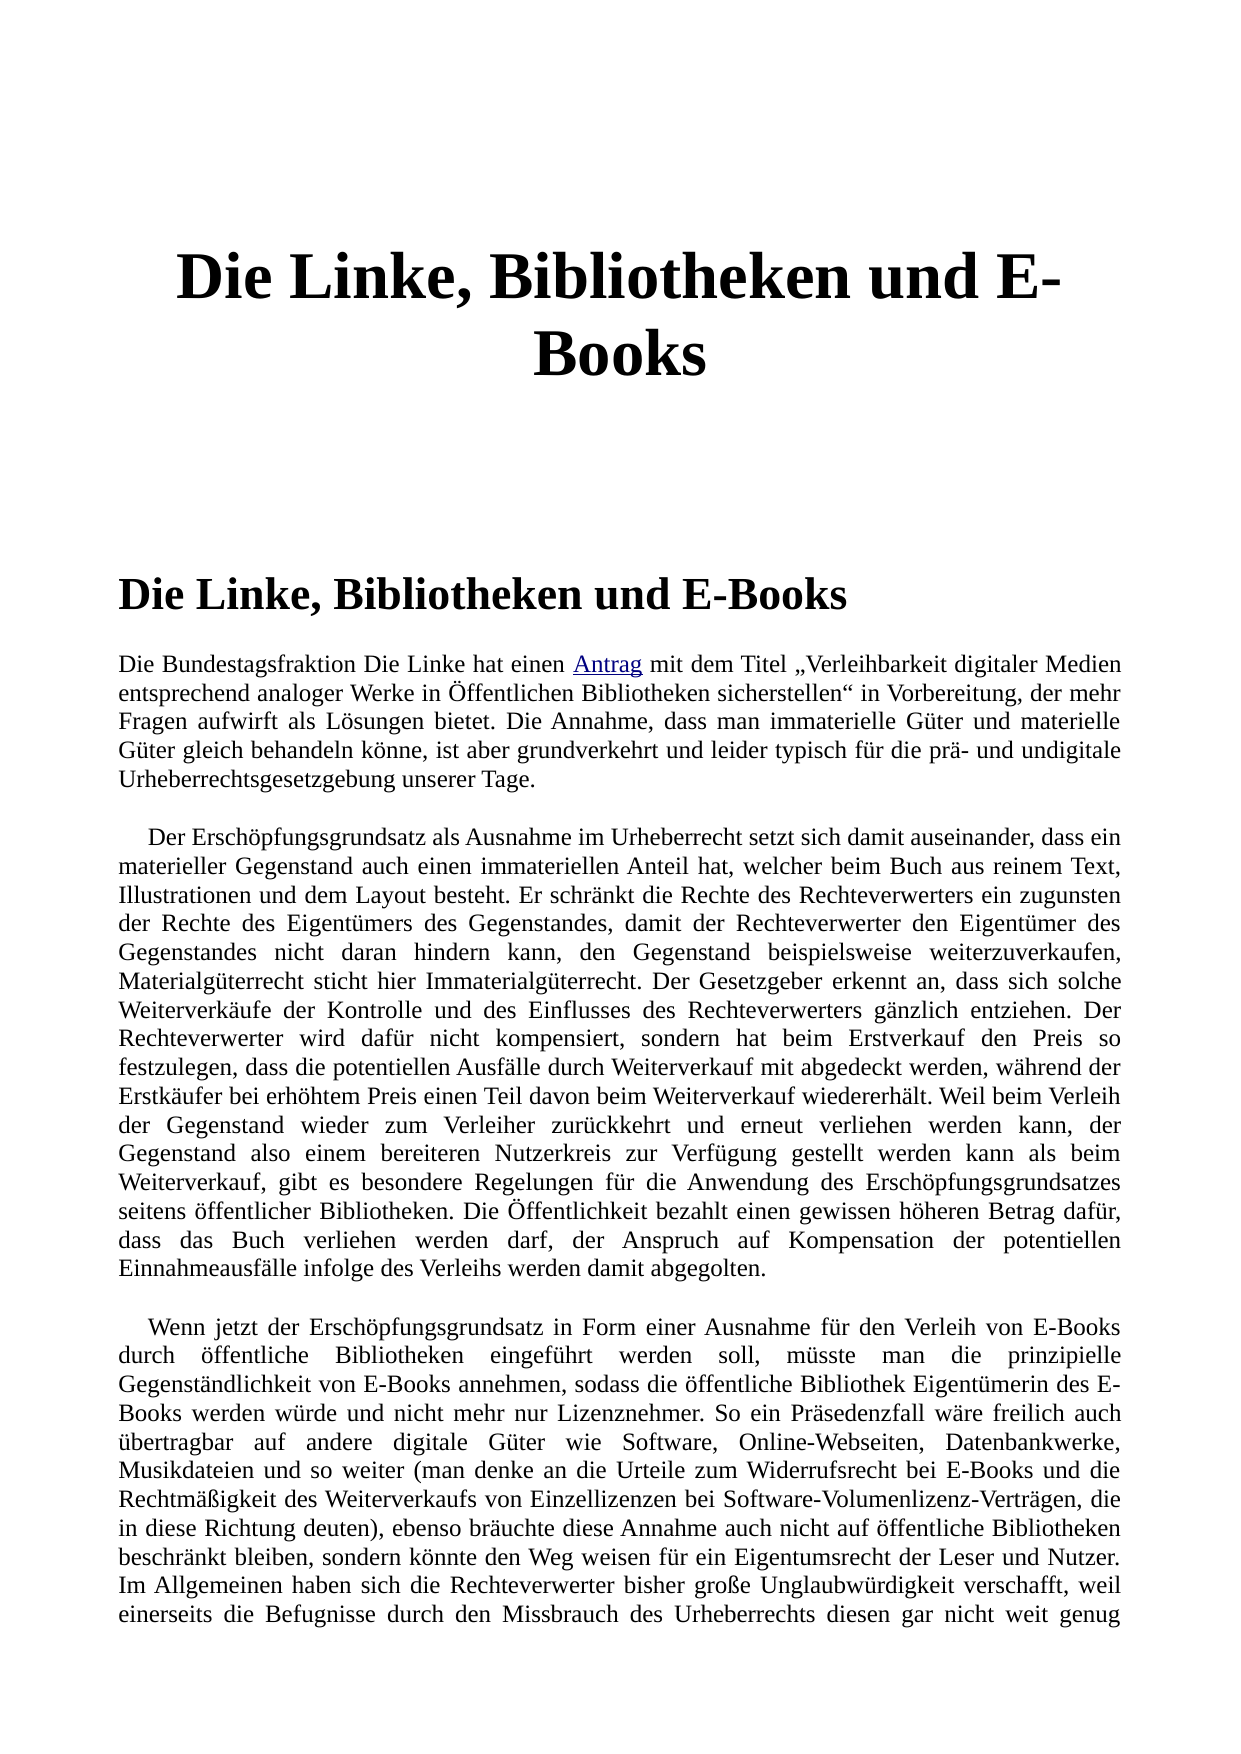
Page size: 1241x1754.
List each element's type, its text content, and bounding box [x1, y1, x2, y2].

text Der Erschöpfungsgrundsatz als Ausnahme im Urheberrecht setzt sich damit auseinander, dass ein materieller Gegenstand auch einen immateriellen Anteil hat, welcher beim Buch aus reinem Text, Illustrationen und dem Layout besteht. Er schränkt die Rechte des Rechteverwerters ein zugunsten der Rechte des Eigentümers des Gegenstandes, damit der Rechteverwerter den Eigentümer des Gegenstandes nicht daran hindern kann, den Gegenstand beispielsweise weiterzuverkaufen, Materialgüterrecht sticht hier Immaterialgüterrecht. Der Gesetzgeber erkennt an, dass sich solche Weiterverkäufe der Kontrolle und des Einflusses des Rechteverwerters gänzlich entziehen. Der Rechteverwerter wird dafür nicht kompensiert, sondern hat beim Erstverkauf den Preis so festzulegen, dass die potentiellen Ausfälle durch Weiterverkauf mit abgedeckt werden, während der Erstkäufer bei erhöhtem Preis einen Teil davon beim Weiterverkauf wiedererhält. Weil beim Verleih der Gegenstand wieder zum Verleiher zurückkehrt und erneut verliehen werden kann, der Gegenstand also einem bereiteren Nutzerkreis zur Verfügung gestellt werden kann als beim Weiterverkauf, gibt es besondere Regelungen für die Anwendung des Erschöpfungsgrundsatzes seitens öffentlicher Bibliotheken. Die Öffentlichkeit bezahlt einen gewissen höheren Betrag dafür, dass das Buch verliehen werden darf, der Anspruch auf Kompensation der potentiellen Einnahmeausfälle infolge des Verleihs werden damit abgegolten. [118, 822, 1122, 1282]
text Die Bundestagsfraktion Die Linke hat einen Antrag mit dem Titel „Verleihbarkeit digitaler Medien entsprechend analoger Werke in Öffentlichen Bibliotheken sicherstellen“ in Vorbereitung, der mehr Fragen aufwirft als Lösungen bietet. Die Annahme, dass man immaterielle Güter und materielle Güter gleich behandeln könne, ist aber grundverkehrt und leider typisch für die prä- und undigitale Urheberrechtsgesetzgebung unserer Tage. [118, 649, 1122, 793]
title Die Linke, Bibliotheken und E-Books [118, 236, 1122, 389]
text Wenn jetzt der Erschöpfungsgrundsatz in Form einer Ausnahme für den Verleih von E-Books durch öffentliche Bibliotheken eingeführt werden soll, müsste man die prinzipielle Gegenständlichkeit von E-Books annehmen, sodass die öffentliche Bibliothek Eigentümerin des E-Books werden würde und nicht mehr nur Lizenznehmer. So ein Präsedenzfall wäre freilich auch übertragbar auf andere digitale Güter wie Software, Online-Webseiten, Datenbankwerke, Musikdateien und so weiter (man denke an die Urteile zum Widerrufsrecht bei E-Books und die Rechtmäßigkeit des Weiterverkaufs von Einzellizenzen bei Software-Volumenlizenz-Verträgen, die in diese Richtung deuten), ebenso bräuchte diese Annahme auch nicht auf öffentliche Bibliotheken beschränkt bleiben, sondern könnte den Weg weisen für ein Eigentumsrecht der Leser und Nutzer. Im Allgemeinen haben sich die Rechteverwerter bisher große Unglaubwürdigkeit verschafft, weil einerseits die Befugnisse durch den Missbrauch des Urheberrechts diesen gar nicht weit genug [118, 1312, 1122, 1628]
subtitle Die Linke, Bibliotheken und E-Books [118, 567, 1122, 619]
